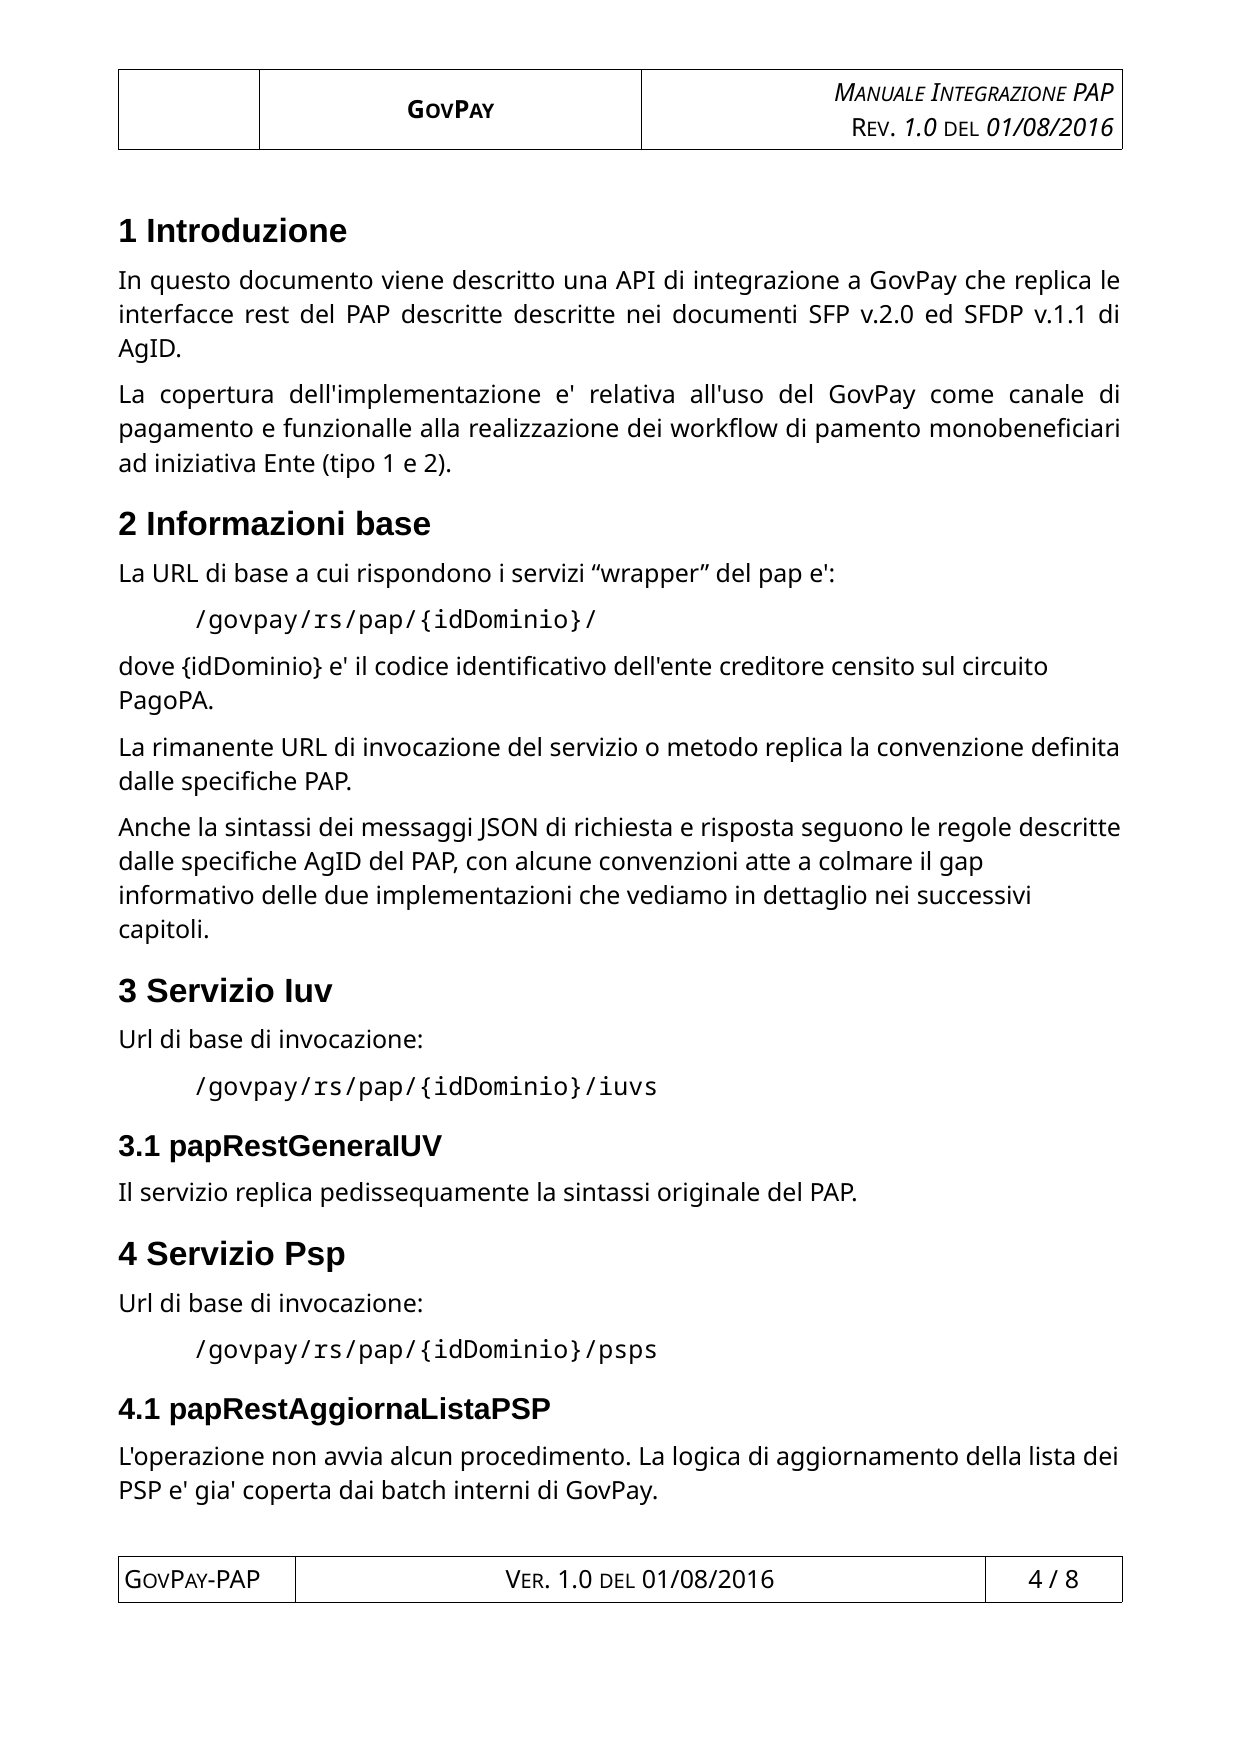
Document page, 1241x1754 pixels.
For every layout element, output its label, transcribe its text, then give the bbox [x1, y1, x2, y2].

subtitle Servizio Iuv [118, 971, 1122, 1010]
text Url di base di invocazione: [118, 1285, 1122, 1319]
text Anche la sintassi dei messaggi JSON di richiesta e risposta seguono le regole descritte dalle specifiche AgID del PAP, con alcune convenzioni atte a colmare il gap informativo delle due implementazioni che vediamo in dettaglio nei successivi capitoli. [118, 810, 1122, 946]
subtitle Introduzione [118, 211, 1122, 250]
text /govpay/rs/pap/{idDominio}/iuvs [193, 1069, 1122, 1103]
text La URL di base a cui rispondono i servizi “wrapper” del pap e': [118, 555, 1122, 589]
subtitle Informazioni base [118, 504, 1122, 543]
subtitle papRestGeneraIUV [118, 1128, 1122, 1163]
text /govpay/rs/pap/{idDominio}/psps [193, 1332, 1122, 1366]
text In questo documento viene descritto una API di integrazione a GovPay che replica le interfacce rest del PAP descritte descritte nei documenti SFP v.2.0 ed SFDP v.1.1 di AgID. [118, 262, 1122, 364]
text Il servizio replica pedissequamente la sintassi originale del PAP. [118, 1175, 1122, 1209]
text Url di base di invocazione: [118, 1022, 1122, 1056]
text La rimanente URL di invocazione del servizio o metodo replica la convenzione definita dalle specifiche PAP. [118, 729, 1122, 797]
text /govpay/rs/pap/{idDominio}/ [193, 602, 1122, 636]
text La copertura dell'implementazione e' relativa all'uso del GovPay come canale di pagamento e funzionalle alla realizzazione dei workflow di pamento monobeneficiari ad iniziativa Ente (tipo 1 e 2). [118, 377, 1122, 479]
subtitle Servizio Psp [118, 1234, 1122, 1273]
text L'operazione non avvia alcun procedimento. La logica di aggiornamento della lista dei PSP e' gia' coperta dai batch interni di GovPay. [118, 1438, 1122, 1506]
text dove {idDominio} e' il codice identificativo dell'ente creditore censito sul circuito PagoPA. [118, 648, 1122, 717]
subtitle papRestAggiornaListaPSP [118, 1391, 1122, 1426]
